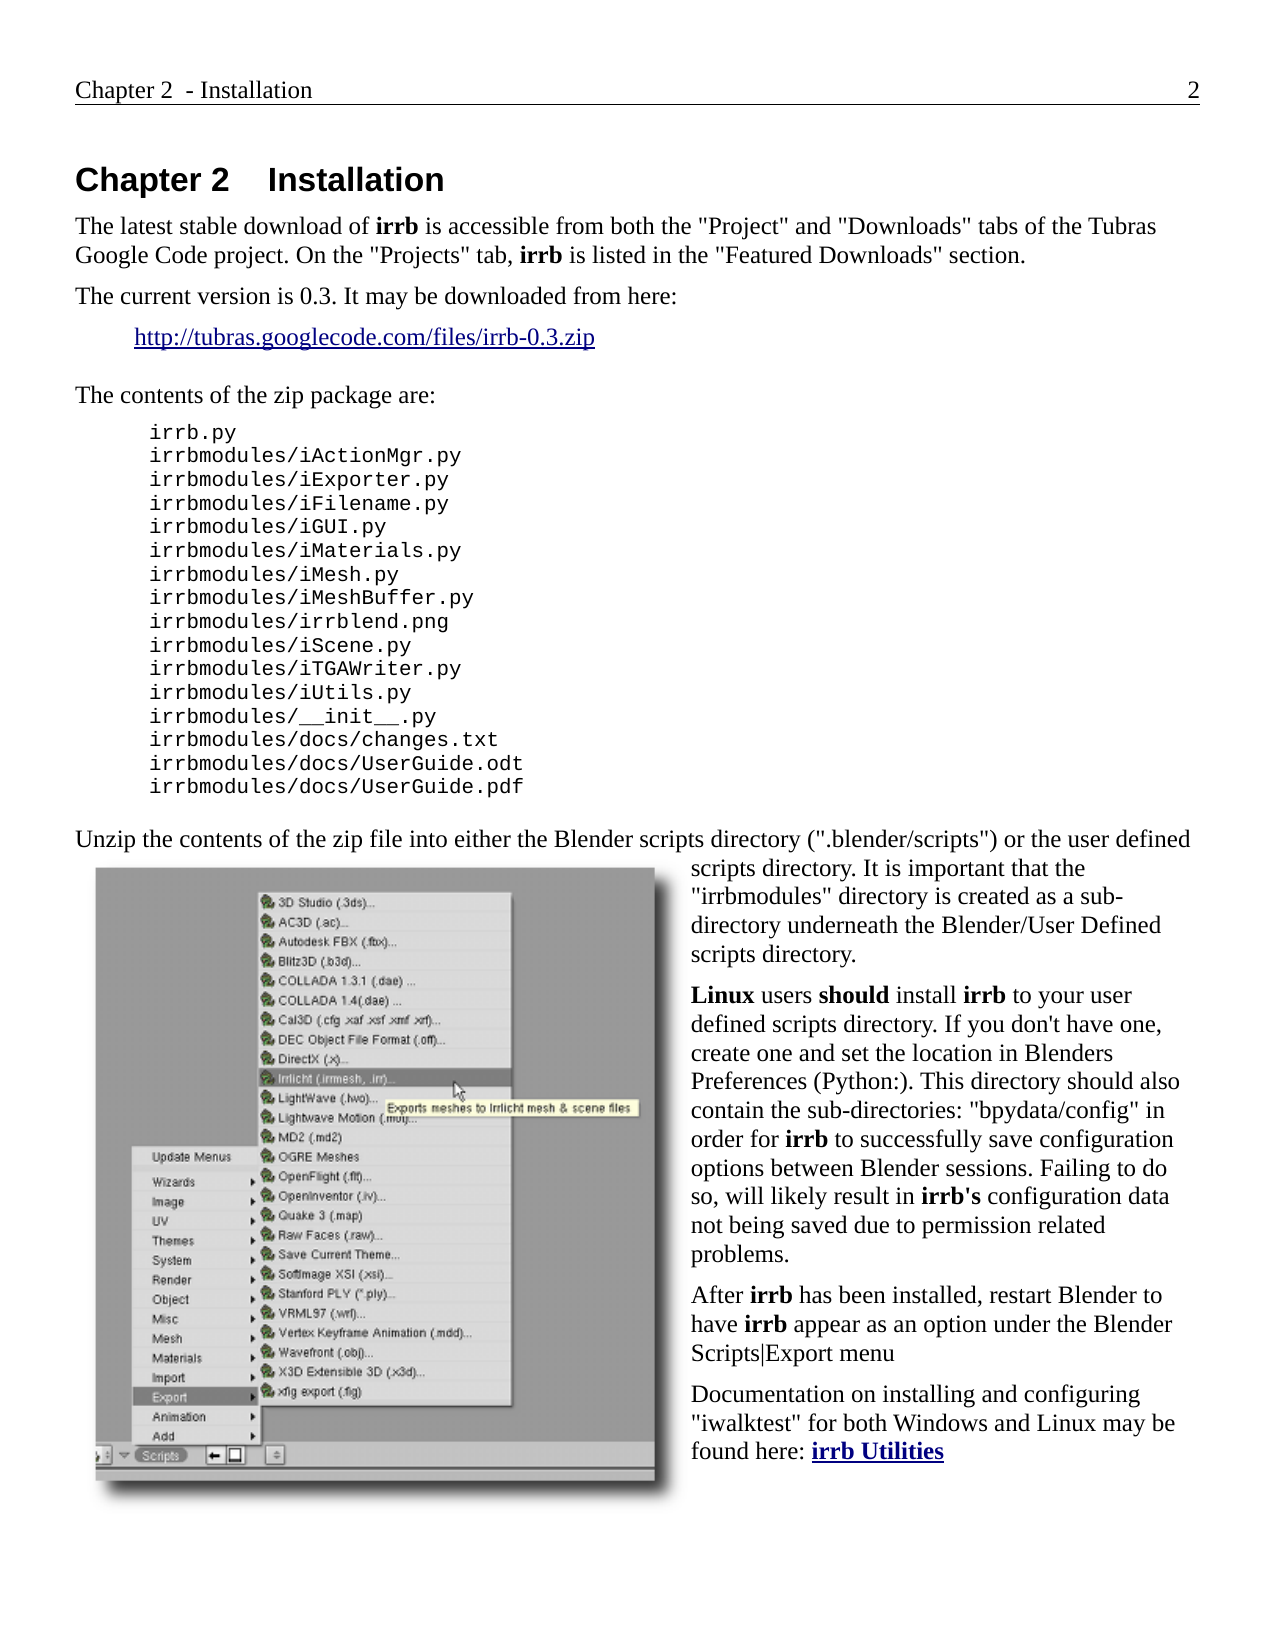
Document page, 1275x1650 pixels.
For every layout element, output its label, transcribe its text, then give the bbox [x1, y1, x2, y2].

text irrbmodules/iFilename.py [149, 493, 1200, 516]
text Documentation on installing and configuring "iwalktest" for both Windows and Linux may be found here: irrb Utilities [691, 1379, 1200, 1465]
text irrb.py [149, 422, 1200, 446]
text irrbmodules/docs/UserGuide.pdf [149, 777, 1200, 800]
text The latest stable download of irrb is accessible from both the "Project" and "Downloads" tabs of the Tubras Google Code project. On the "Projects" tab, irrb is listed in the "Featured Downloads" section. [75, 211, 1200, 269]
text irrbmodules/__init__.py [149, 706, 1200, 729]
text irrbmodules/iUtils.py [149, 682, 1200, 706]
text irrbmodules/irrblend.png [149, 611, 1200, 635]
text irrbmodules/iGUI.py [149, 516, 1200, 540]
text http://tubras.googlecode.com/files/irrb-0.3.zip [134, 322, 1141, 351]
text The current version is 0.3. It may be downloaded from here: [75, 281, 1200, 310]
text After irrb has been installed, restart Blender to have irrb appear as an option under the Blender Scripts|Export menu [691, 1280, 1200, 1366]
text irrbmodules/iMaterials.py [149, 540, 1200, 564]
text irrbmodules/iMesh.py [149, 564, 1200, 587]
subtitle Installation [75, 160, 1200, 199]
text Unzip the contents of the zip file into either the Blender scripts directory (".blender/scripts") or the user defined scripts directory. It is important that the "irrbmodules" directory is created as a sub-directory underneath the Blender/User Defined scripts directory. [75, 824, 1200, 968]
text irrbmodules/iExporter.py [149, 469, 1200, 493]
text irrbmodules/iScene.py [149, 635, 1200, 658]
text Linux users should install irrb to your user defined scripts directory. If you don't have one, create one and set the location in Blenders Preferences (Python:). This directory should also contain the sub-directories: "bpydata/config" in order for irrb to successfully save configuration options between Blender sessions. Failing to do so, will likely result in irrb's configuration data not being saved due to permission related problems. [691, 980, 1200, 1268]
text irrbmodules/iActionMgr.py [149, 446, 1200, 469]
text irrbmodules/iMeshBuffer.py [149, 587, 1200, 611]
text irrbmodules/docs/UserGuide.odt [149, 753, 1200, 777]
text irrbmodules/docs/changes.txt [149, 729, 1200, 753]
picture [86, 857, 691, 1517]
text irrbmodules/iTGAWriter.py [149, 658, 1200, 682]
text The contents of the zip package are: [75, 381, 1200, 409]
